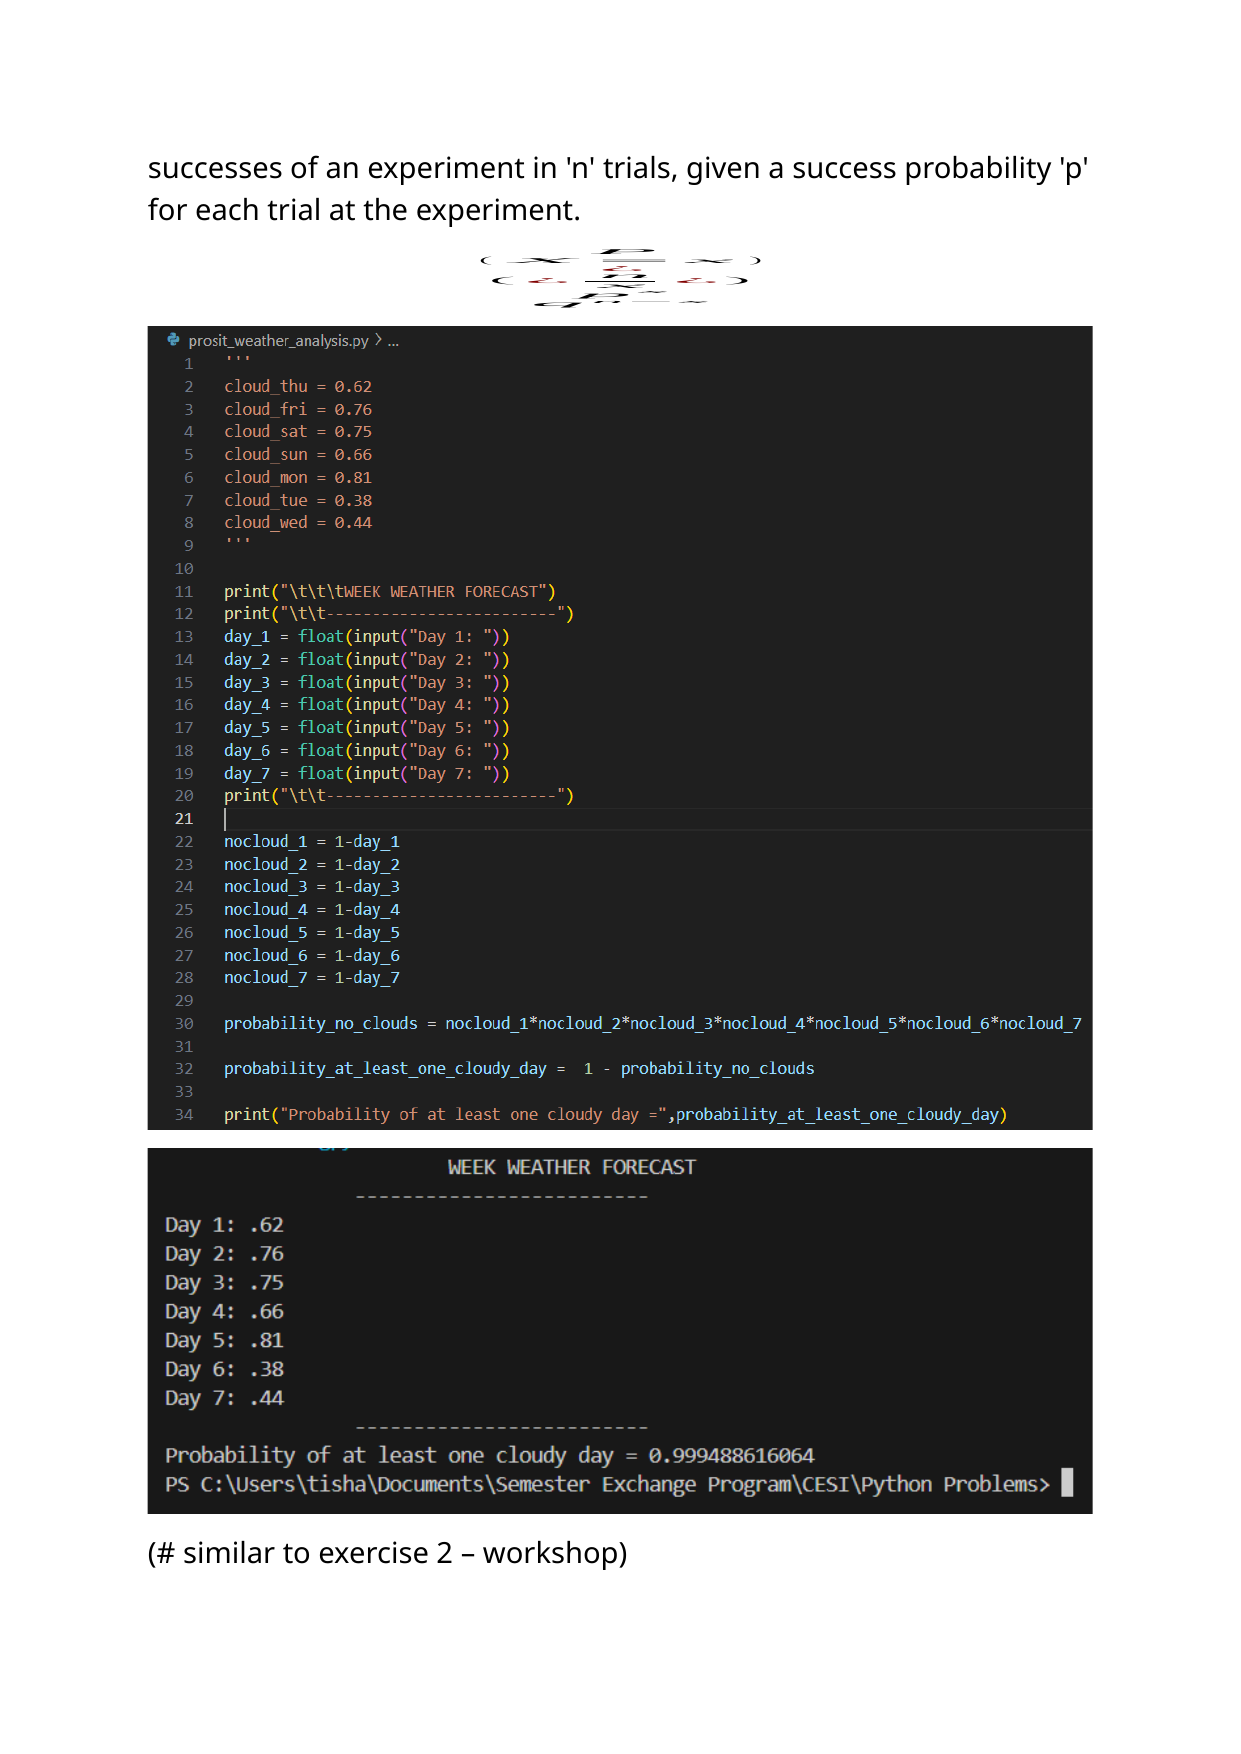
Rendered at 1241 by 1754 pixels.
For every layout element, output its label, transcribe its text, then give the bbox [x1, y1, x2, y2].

text successes of an experiment in 'n' trials, given a success probability 'p' for each trial at the experiment. [148, 148, 1093, 229]
text (# similar to exercise 2 – workshop) [148, 1532, 1093, 1572]
